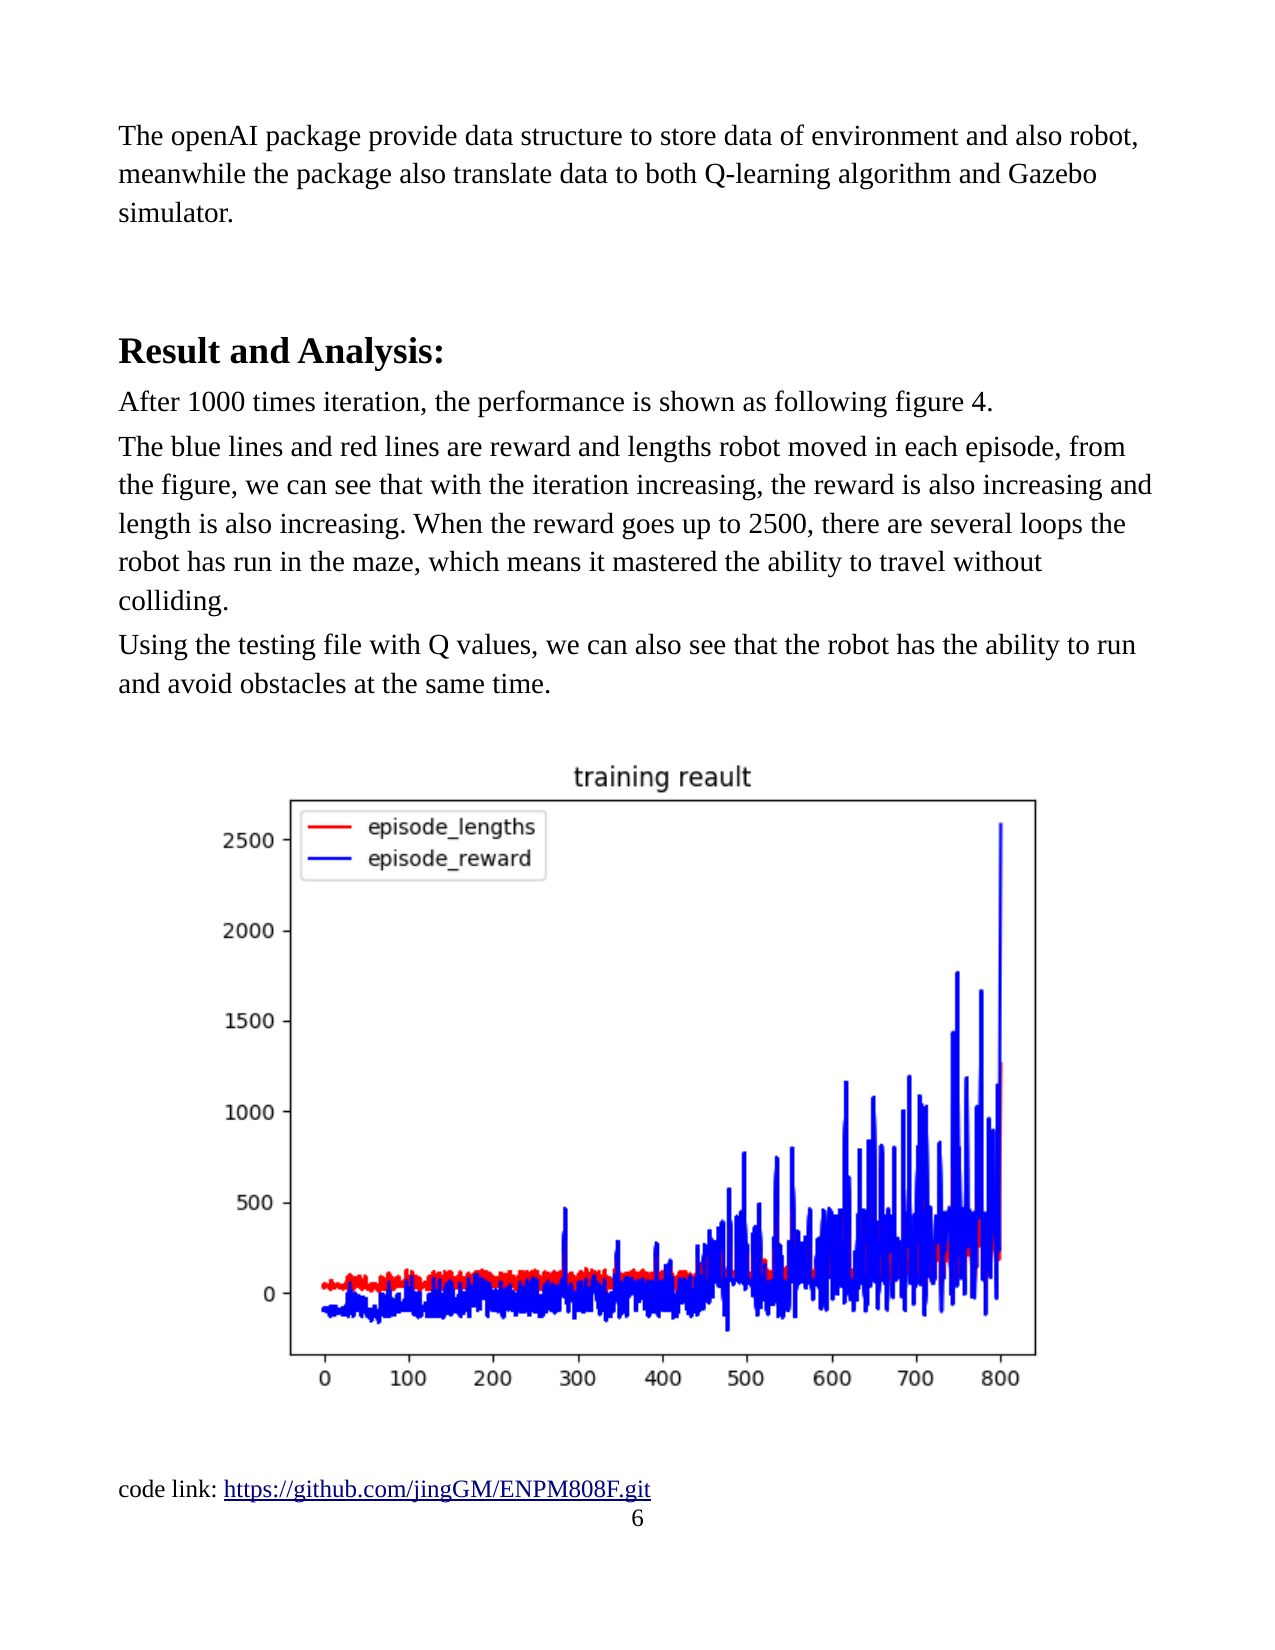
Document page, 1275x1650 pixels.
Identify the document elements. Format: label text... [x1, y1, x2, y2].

text Result and Analysis: [118, 329, 1157, 372]
text The openAI package provide data structure to store data of environment and also robot, meanwhile the package also translate data to both Q-learning algorithm and Gazebo simulator. [118, 118, 1157, 229]
picture [170, 713, 1130, 1434]
text Using the testing file with Q values, we can also see that the robot has the ability to run and avoid obstacles at the same time. [118, 627, 1157, 699]
text The blue lines and red lines are reward and lengths robot moved in each episode, from the figure, we can see that with the iteration increasing, the reward is also increasing and length is also increasing. When the reward goes up to 2500, there are several loops the robot has run in the maze, which means it mastered the ability to travel without colliding. [118, 429, 1157, 616]
text After 1000 times iteration, the performance is shown as following figure 4. [118, 384, 1157, 418]
